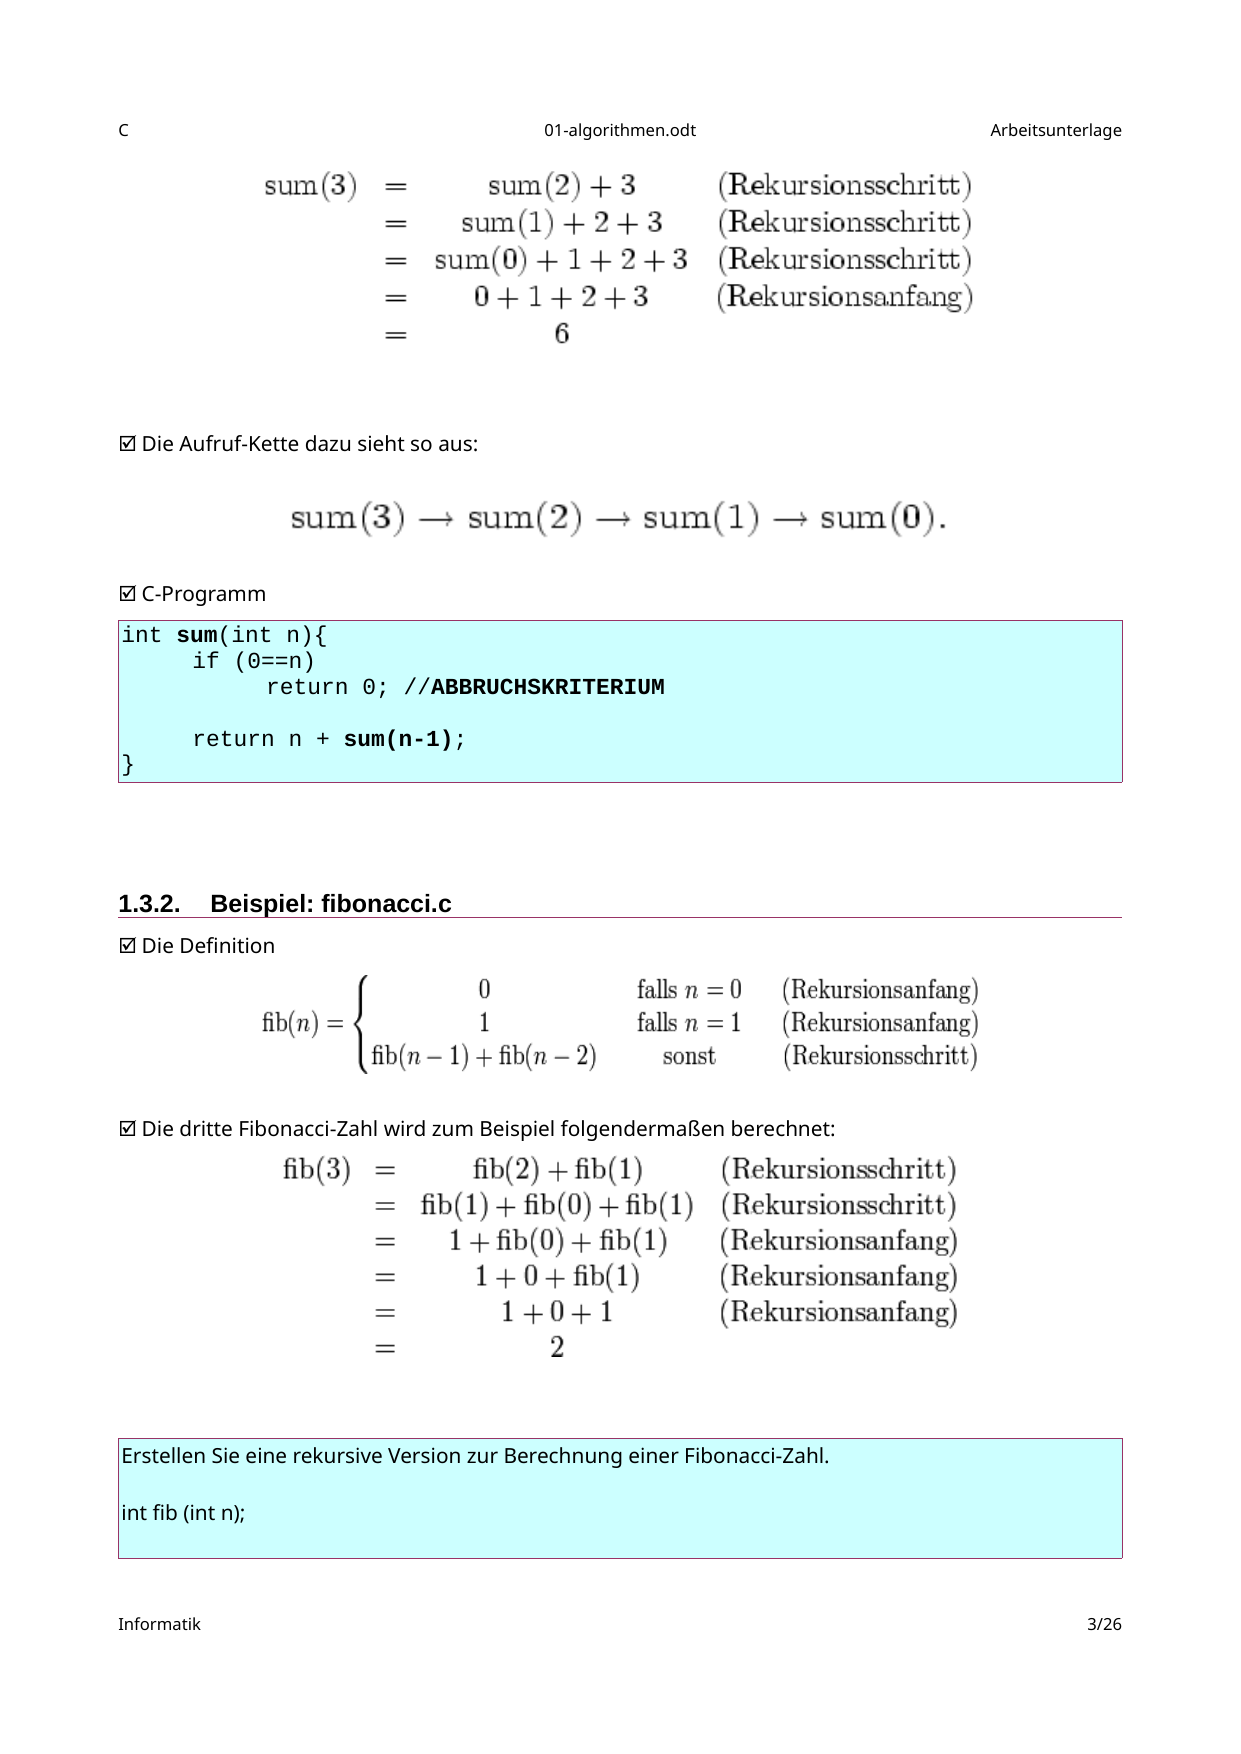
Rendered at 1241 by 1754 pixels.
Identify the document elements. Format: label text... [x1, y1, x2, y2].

picture [262, 975, 978, 1074]
text if (0==n) [119, 646, 1122, 672]
list Die Definition [118, 931, 1122, 959]
picture [283, 1155, 957, 1357]
list Die Aufruf-Kette dazu sieht so aus: [118, 429, 1122, 458]
list Die dritte Fibonacci-Zahl wird zum Beispiel folgendermaßen berechnet: [118, 1114, 1122, 1143]
text int sum(int n){ [119, 621, 1122, 646]
list C-Programm [118, 579, 1122, 608]
subtitle Beispiel: fibonacci.c [118, 889, 1122, 917]
picture [263, 170, 977, 348]
text Erstellen Sie eine rekursive Version zur Berechnung einer Fibonacci-Zahl. [119, 1439, 1122, 1467]
text return 0; //ABBRUCHSKRITERIUM [119, 672, 1122, 698]
picture [287, 498, 953, 539]
text return n + sum(n-1); [119, 724, 1122, 750]
text int fib (int n); [119, 1495, 1122, 1524]
text } [119, 750, 1122, 782]
